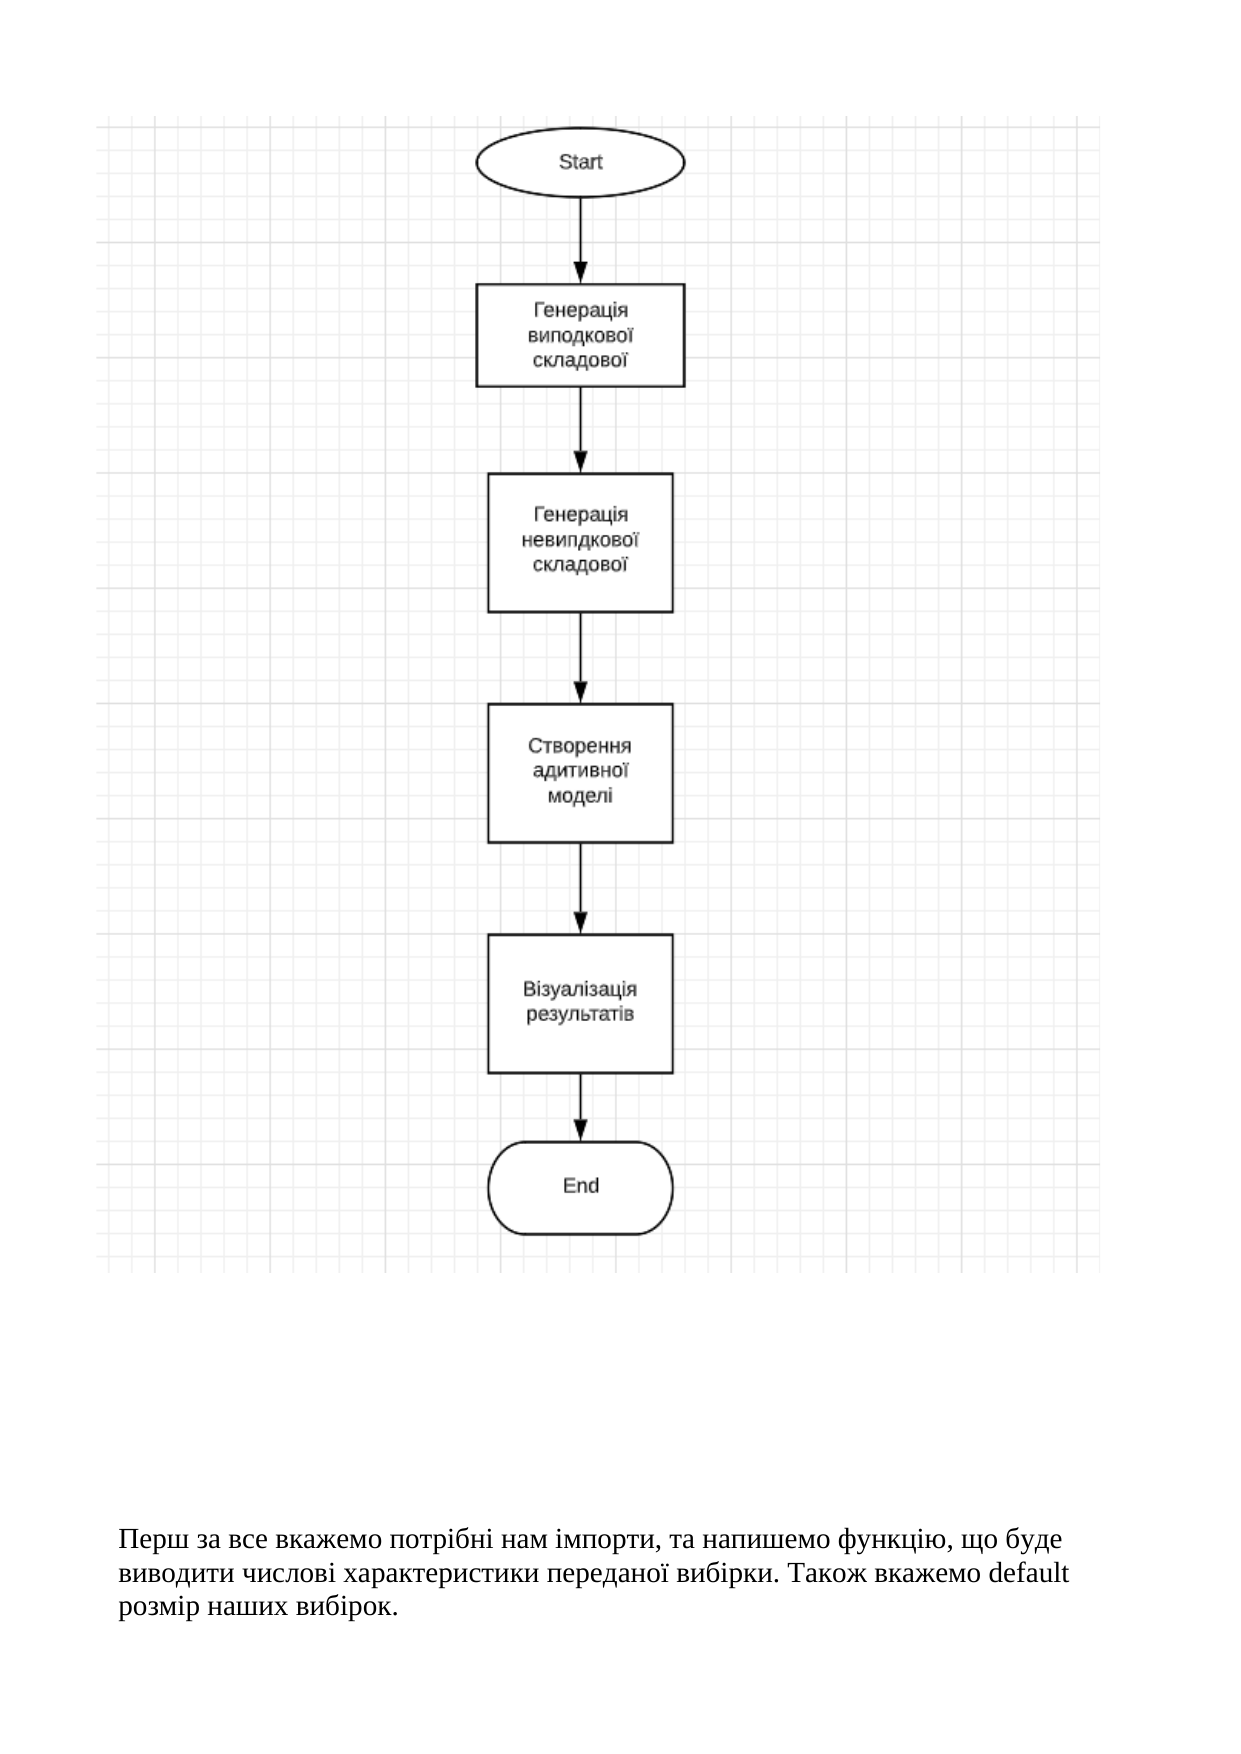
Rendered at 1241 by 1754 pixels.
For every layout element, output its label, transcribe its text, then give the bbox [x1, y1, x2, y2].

picture [96, 116, 1101, 1273]
text Перш за все вкажемо потрібні нам імпорти, та напишемо функцію, що буде виводити числові характеристики переданої вибірки. Також вкажемо default розмір наших вибірок. [118, 1521, 1122, 1622]
